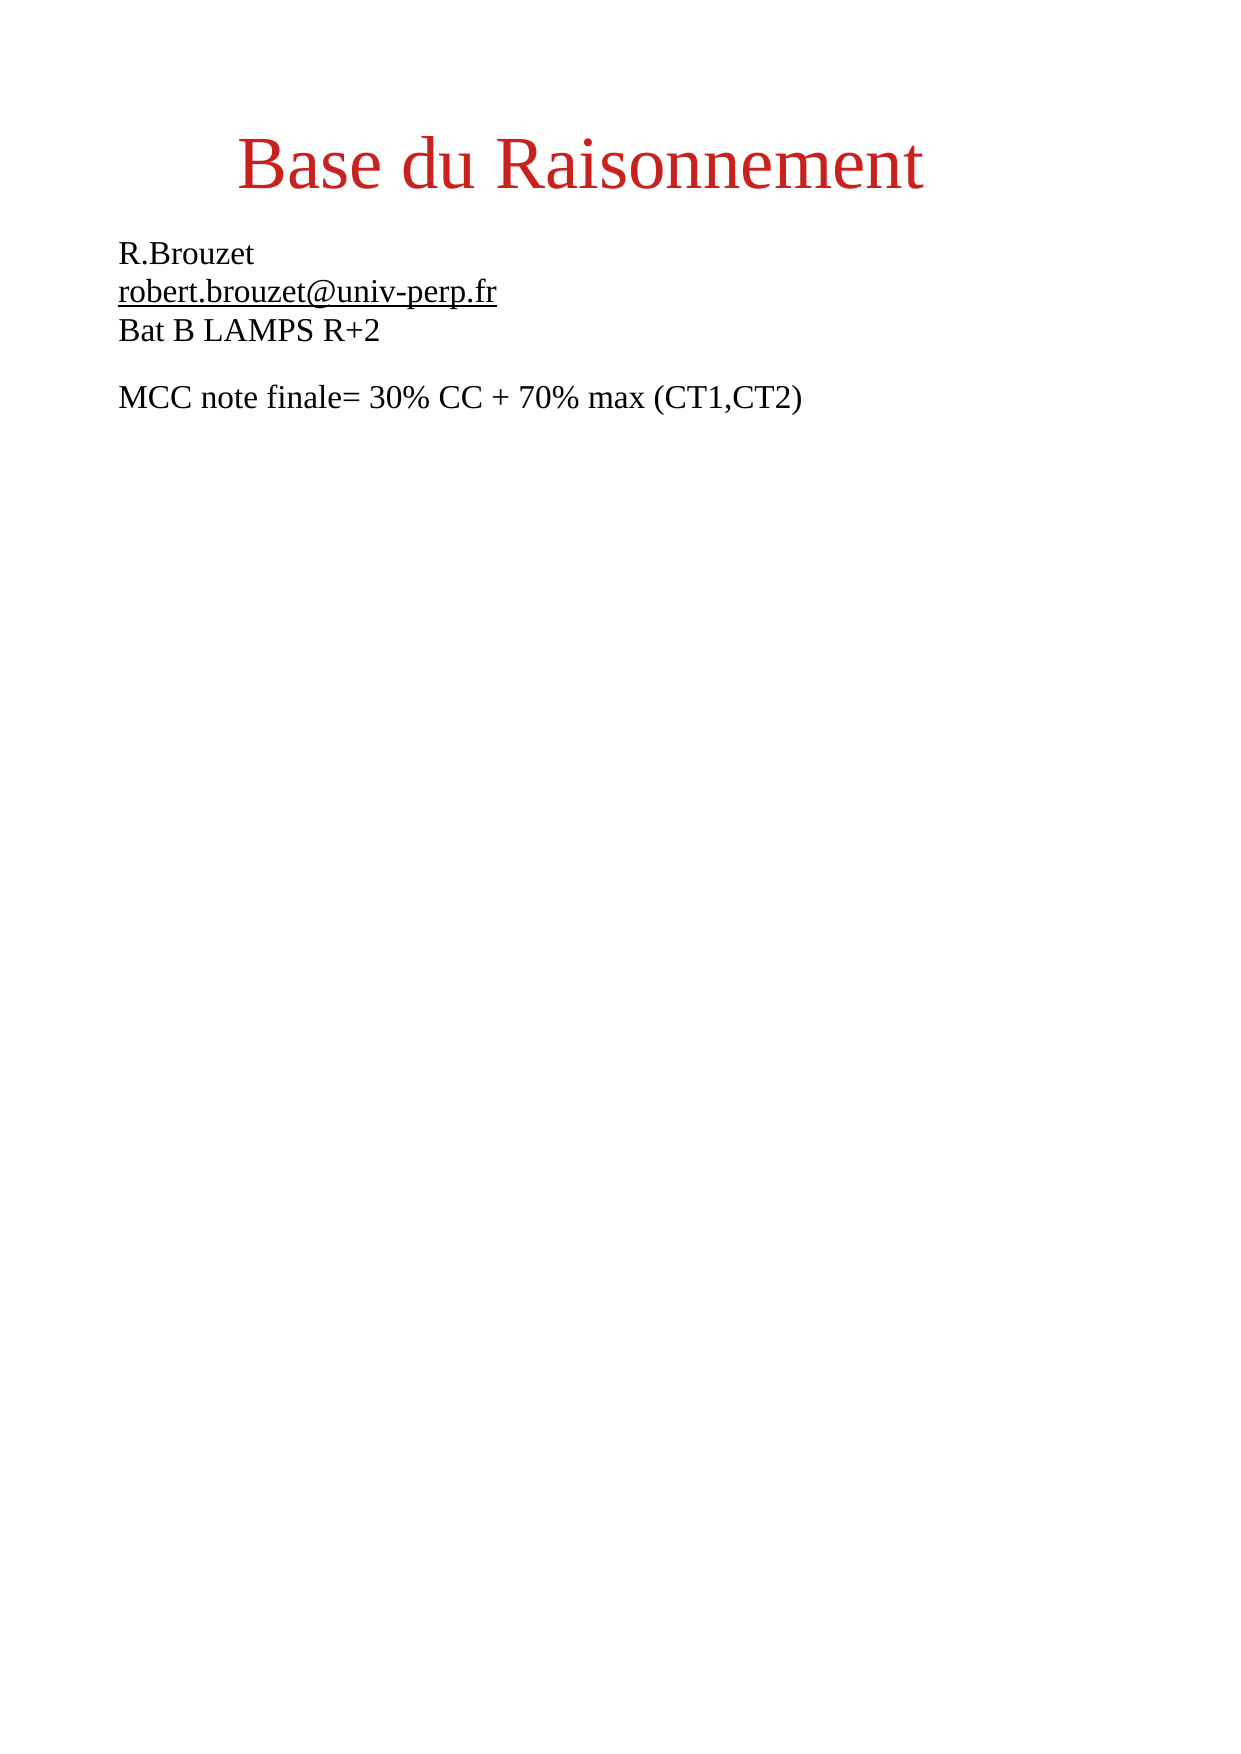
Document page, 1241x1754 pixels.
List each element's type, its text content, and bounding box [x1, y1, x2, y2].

text Base du Raisonnement [118, 118, 1122, 204]
text R.Brouzet [118, 233, 1122, 271]
text robert.brouzet@univ-perp.fr [118, 271, 1122, 310]
text Bat B LAMPS R+2 [118, 310, 1122, 348]
text MCC note finale= 30% CC + 70% max (CT1,CT2) [118, 377, 1122, 415]
